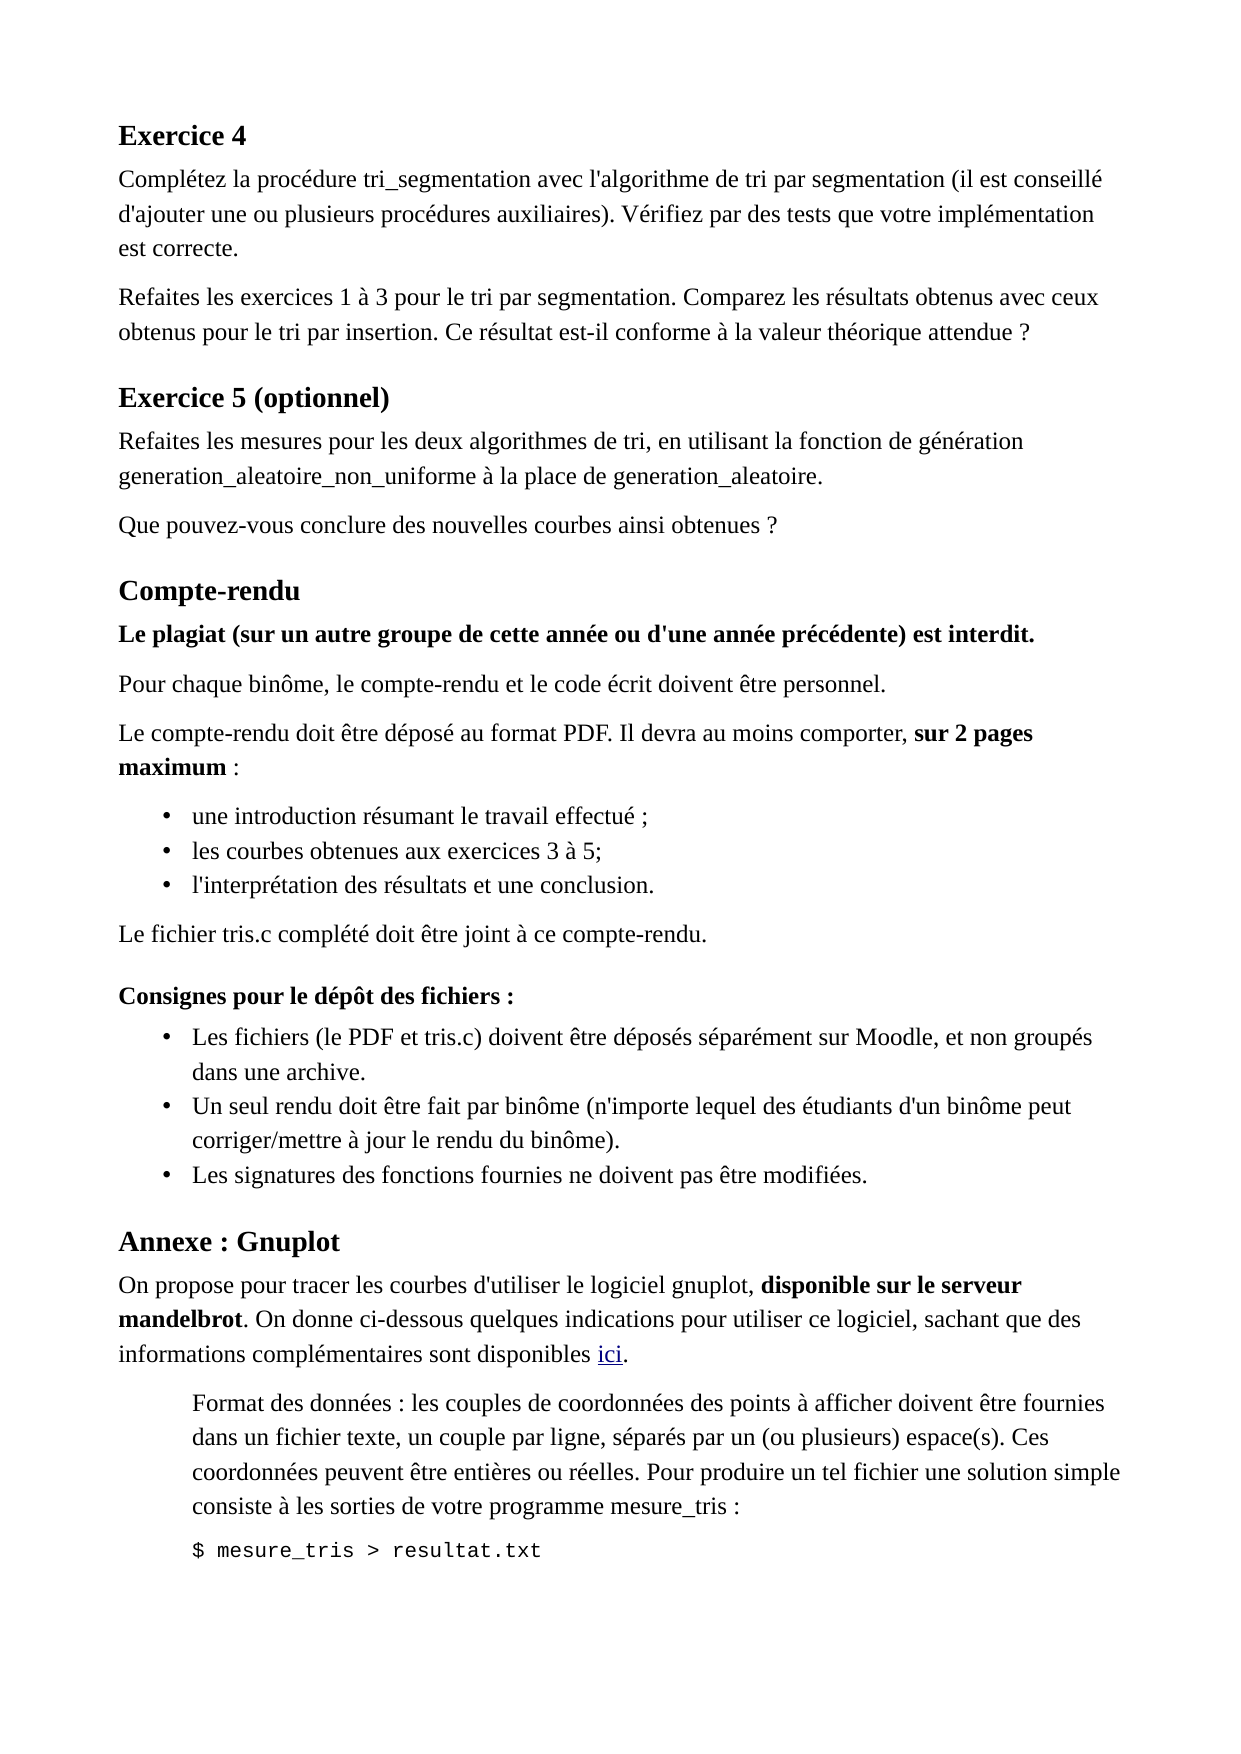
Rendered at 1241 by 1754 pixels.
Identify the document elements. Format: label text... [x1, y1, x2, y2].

subtitle Compte-rendu [118, 573, 1122, 607]
text On propose pour tracer les courbes d'utiliser le logiciel gnuplot, disponible sur le serveur mandelbrot. On donne ci-dessous quelques indications pour utiliser ce logiciel, sachant que des informations complémentaires sont disponibles ici. [118, 1270, 1122, 1367]
subtitle Exercice 5 (optionnel) [118, 380, 1122, 414]
text Pour chaque binôme, le compte-rendu et le code écrit doivent être personnel. [118, 669, 1122, 697]
list l'interprétation des résultats et une conclusion. [162, 870, 1122, 899]
list Format des données : les couples de coordonnées des points à afficher doivent être fournies dans un fichier texte, un couple par ligne, séparés par un (ou plusieurs) espace(s). Ces coordonnées peuvent être entières ou réelles. Pour produire un tel fichier une solution simple consiste à les sorties de votre programme mesure_tris : [162, 1388, 1122, 1520]
list Les signatures des fonctions fournies ne doivent pas être modifiées. [162, 1160, 1122, 1189]
text Le compte-rendu doit être déposé au format PDF. Il devra au moins comporter, sur 2 pages maximum : [118, 718, 1122, 781]
text Le plagiat (sur un autre groupe de cette année ou d'une année précédente) est interdit. [118, 619, 1122, 648]
subtitle Consignes pour le dépôt des fichiers : [118, 981, 1122, 1009]
text Le fichier tris.c complété doit être joint à ce compte-rendu. [118, 919, 1122, 948]
list Les fichiers (le PDF et tris.c) doivent être déposés séparément sur Moodle, et non groupés dans une archive. [162, 1022, 1122, 1085]
text Refaites les mesures pour les deux algorithmes de tri, en utilisant la fonction de génération generation_aleatoire_non_uniforme à la place de generation_aleatoire. [118, 426, 1122, 489]
text Que pouvez-vous conclure des nouvelles courbes ainsi obtenues ? [118, 510, 1122, 539]
list $ mesure_tris > resultat.txt [162, 1540, 1122, 1564]
list les courbes obtenues aux exercices 3 à 5; [162, 836, 1122, 864]
text Complétez la procédure tri_segmentation avec l'algorithme de tri par segmentation (il est conseillé d'ajouter une ou plusieurs procédures auxiliaires). Vérifiez par des tests que votre implémentation est correcte. [118, 164, 1122, 262]
list Un seul rendu doit être fait par binôme (n'importe lequel des étudiants d'un binôme peut corriger/mettre à jour le rendu du binôme). [162, 1091, 1122, 1154]
subtitle Exercice 4 [118, 118, 1122, 152]
subtitle Annexe : Gnuplot [118, 1224, 1122, 1257]
list une introduction résumant le travail effectué ; [162, 801, 1122, 830]
text Refaites les exercices 1 à 3 pour le tri par segmentation. Comparez les résultats obtenus avec ceux obtenus pour le tri par insertion. Ce résultat est-il conforme à la valeur théorique attendue ? [118, 282, 1122, 345]
